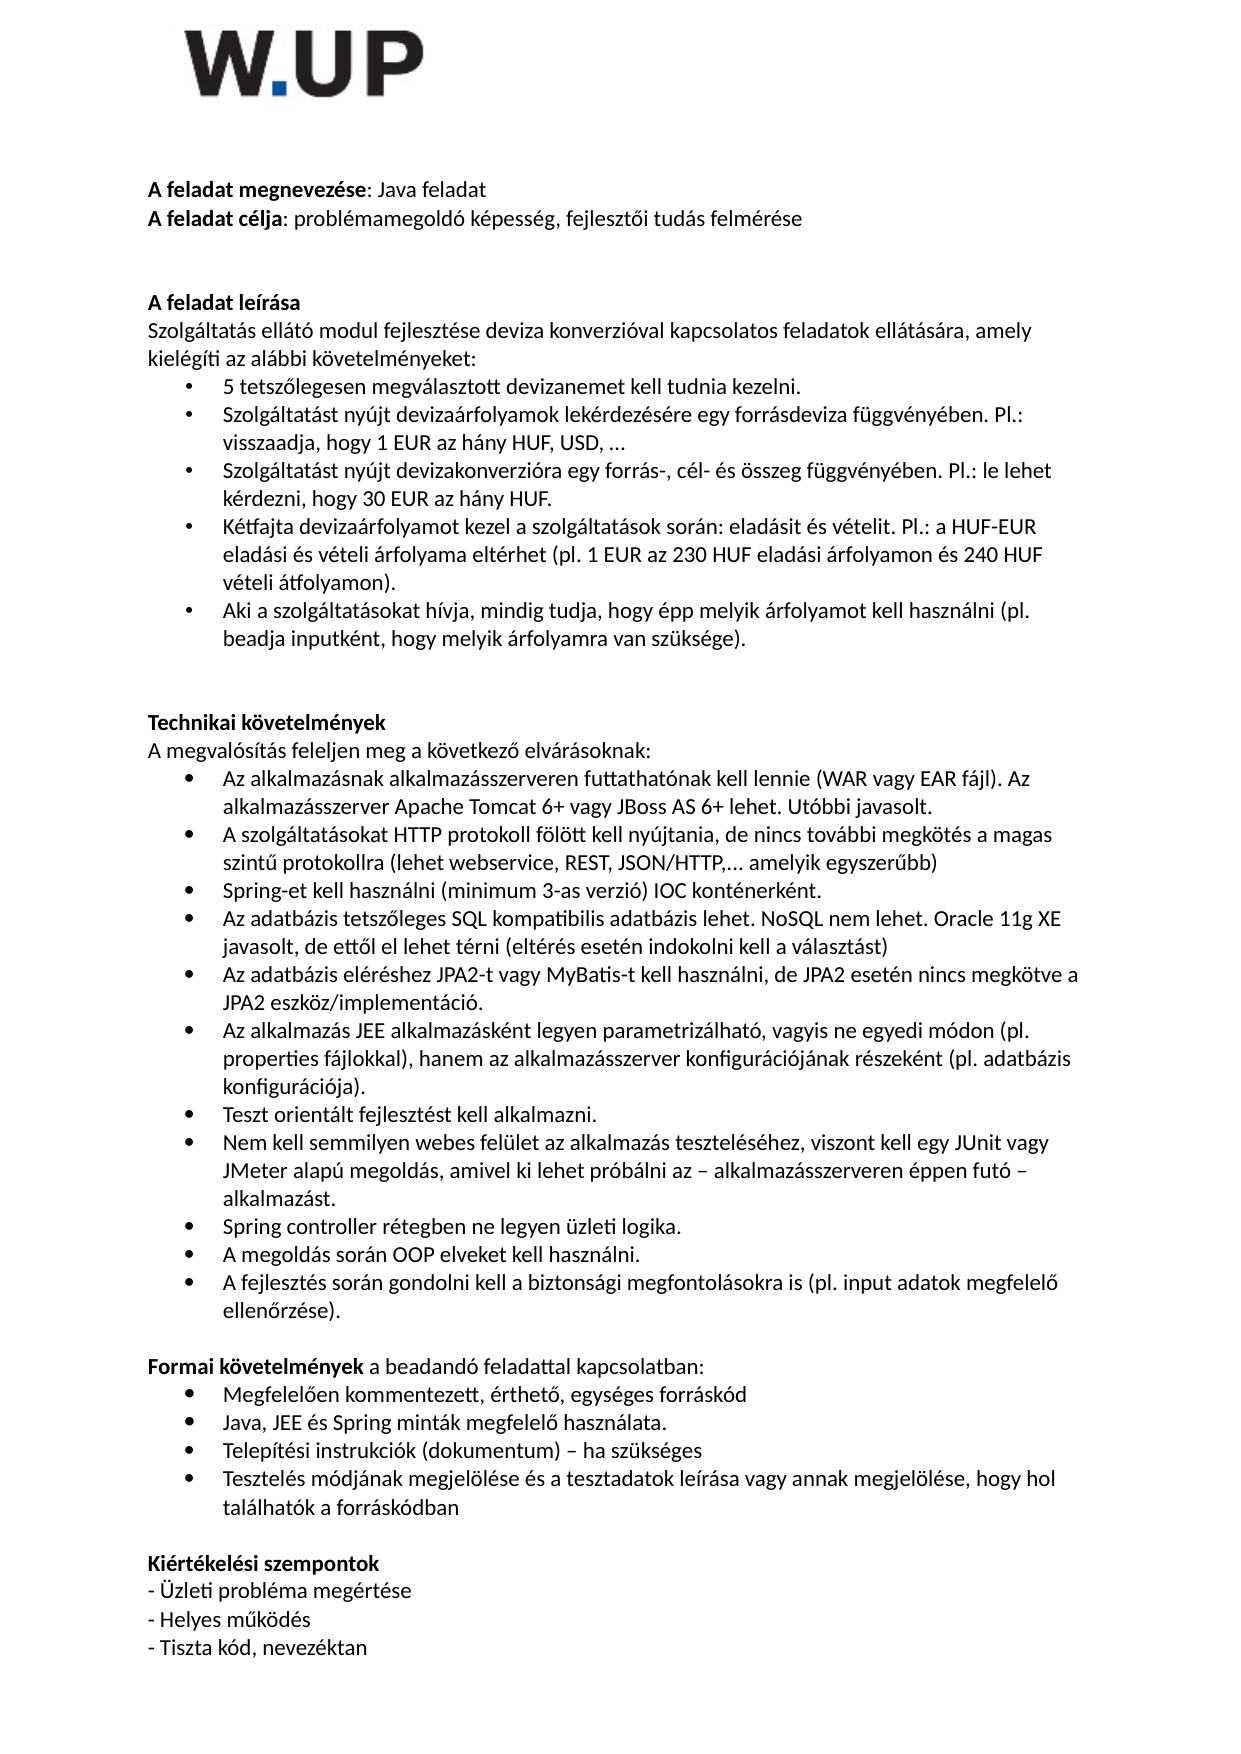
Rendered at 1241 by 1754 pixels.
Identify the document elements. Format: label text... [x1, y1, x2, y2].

list Az adatbázis eléréshez JPA2-t vagy MyBatis-t kell használni, de JPA2 esetén nincs megkötve a JPA2 eszköz/implementáció. [185, 960, 1093, 1016]
list Telepítési instrukciók (dokumentum) – ha szükséges [185, 1437, 1093, 1464]
list Teszt orientált fejlesztést kell alkalmazni. [185, 1100, 1093, 1128]
list Java, JEE és Spring minták megfelelő használata. [185, 1408, 1093, 1437]
text - Tiszta kód, nevezéktan [148, 1633, 1093, 1661]
list Az adatbázis tetszőleges SQL kompatibilis adatbázis lehet. NoSQL nem lehet. Oracle 11g XE javasolt, de ettől el lehet térni (eltérés esetén indokolni kell a választást) [185, 904, 1093, 960]
text - Üzleti probléma megértése [148, 1577, 1093, 1605]
list Az alkalmazásnak alkalmazásszerveren futtathatónak kell lennie (WAR vagy EAR fájl). Az alkalmazásszerver Apache Tomcat 6+ vagy JBoss AS 6+ lehet. Utóbbi javasolt. [185, 764, 1093, 820]
list 5 tetszőlegesen megválasztott devizanemet kell tudnia kezelni. [185, 372, 1093, 400]
text Szolgáltatás ellátó modul fejlesztése deviza konverzióval kapcsolatos feladatok ellátására, amely kielégíti az alábbi követelményeket: [148, 316, 1093, 372]
list Megfelelően kommentezett, érthető, egységes forráskód [185, 1381, 1093, 1408]
list Aki a szolgáltatásokat hívja, mindig tudja, hogy épp melyik árfolyamot kell használni (pl. beadja inputként, hogy melyik árfolyamra van szüksége). [185, 596, 1093, 652]
text - Helyes működés [148, 1605, 1093, 1633]
list A megoldás során OOP elveket kell használni. [185, 1240, 1093, 1268]
list A szolgáltatásokat HTTP protokoll fölött kell nyújtania, de nincs további megkötés a magas szintű protokollra (lehet webservice, REST, JSON/HTTP,... amelyik egyszerűbb) [185, 820, 1093, 876]
list Spring-et kell használni (minimum 3-as verzió) IOC konténerként. [185, 876, 1093, 904]
list Tesztelés módjának megjelölése és a tesztadatok leírása vagy annak megjelölése, hogy hol találhatók a forráskódban [185, 1464, 1093, 1521]
text A feladat leírása [148, 288, 1093, 316]
list Nem kell semmilyen webes felület az alkalmazás teszteléséhez, viszont kell egy JUnit vagy JMeter alapú megoldás, amivel ki lehet próbálni az – alkalmazásszerveren éppen futó – alkalmazást. [185, 1128, 1093, 1212]
text A megvalósítás feleljen meg a következő elvárásoknak: [148, 736, 1093, 764]
text A feladat megnevezése: Java feladat [148, 176, 1093, 204]
list Az alkalmazás JEE alkalmazásként legyen parametrizálható, vagyis ne egyedi módon (pl. properties fájlokkal), hanem az alkalmazásszerver konfigurációjának részeként (pl. adatbázis konfigurációja). [185, 1016, 1093, 1100]
list Spring controller rétegben ne legyen üzleti logika. [185, 1212, 1093, 1240]
text Formai követelmények a beadandó feladattal kapcsolatban: [148, 1352, 1093, 1381]
list Szolgáltatást nyújt devizaárfolyamok lekérdezésére egy forrásdeviza függvényében. Pl.: visszaadja, hogy 1 EUR az hány HUF, USD, … [185, 400, 1093, 456]
list A fejlesztés során gondolni kell a biztonsági megfontolásokra is (pl. input adatok megfelelő ellenőrzése). [185, 1268, 1093, 1324]
text Kiértékelési szempontok [148, 1549, 1093, 1577]
list Szolgáltatást nyújt devizakonverzióra egy forrás-, cél- és összeg függvényében. Pl.: le lehet kérdezni, hogy 30 EUR az hány HUF. [185, 456, 1093, 512]
text Technikai követelmények [148, 708, 1093, 736]
text A feladat célja: problémamegoldó képesség, fejlesztői tudás felmérése [148, 204, 1093, 232]
list Kétfajta devizaárfolyamot kezel a szolgáltatások során: eladásit és vételit. Pl.: a HUF-EUR eladási és vételi árfolyama eltérhet (pl. 1 EUR az 230 HUF eladási árfolyamon és 240 HUF vételi átfolyamon). [185, 512, 1093, 596]
